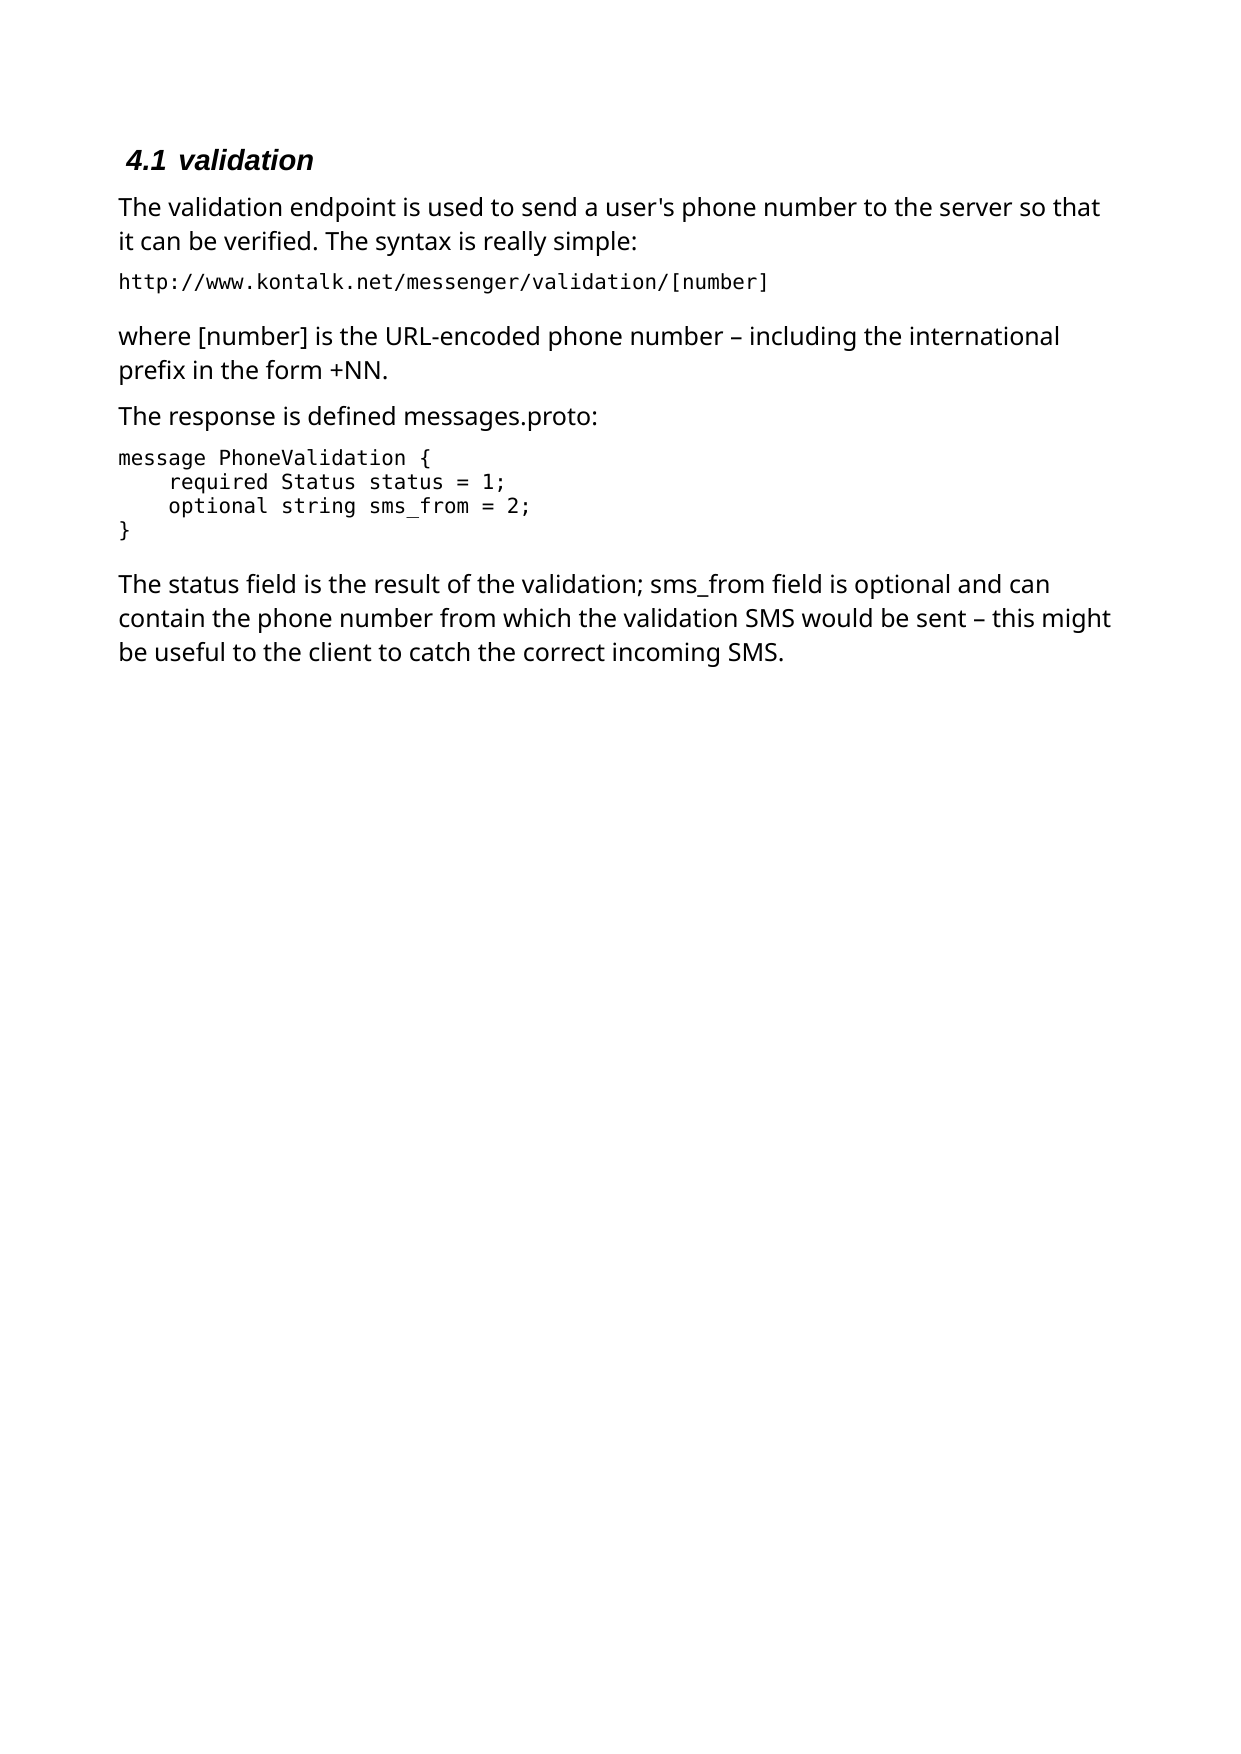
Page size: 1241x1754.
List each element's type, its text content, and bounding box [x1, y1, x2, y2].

text message PhoneValidation { [118, 446, 1122, 470]
text The validation endpoint is used to send a user's phone number to the server so that it can be verified. The syntax is really simple: [118, 189, 1122, 257]
text optional string sms_from = 2; [118, 494, 1122, 518]
text } [118, 518, 1122, 543]
text http://www.kontalk.net/messenger/validation/[number] [118, 270, 1122, 294]
text required Status status = 1; [118, 470, 1122, 494]
subtitle validation [118, 143, 1122, 177]
text The status field is the result of the validation; sms_from field is optional and can contain the phone number from which the validation SMS would be sent – this might be useful to the client to catch the correct incoming SMS. [118, 567, 1122, 669]
text The response is defined messages.proto: [118, 399, 1122, 433]
text where [number] is the URL-encoded phone number – including the international prefix in the form +NN. [118, 318, 1122, 386]
